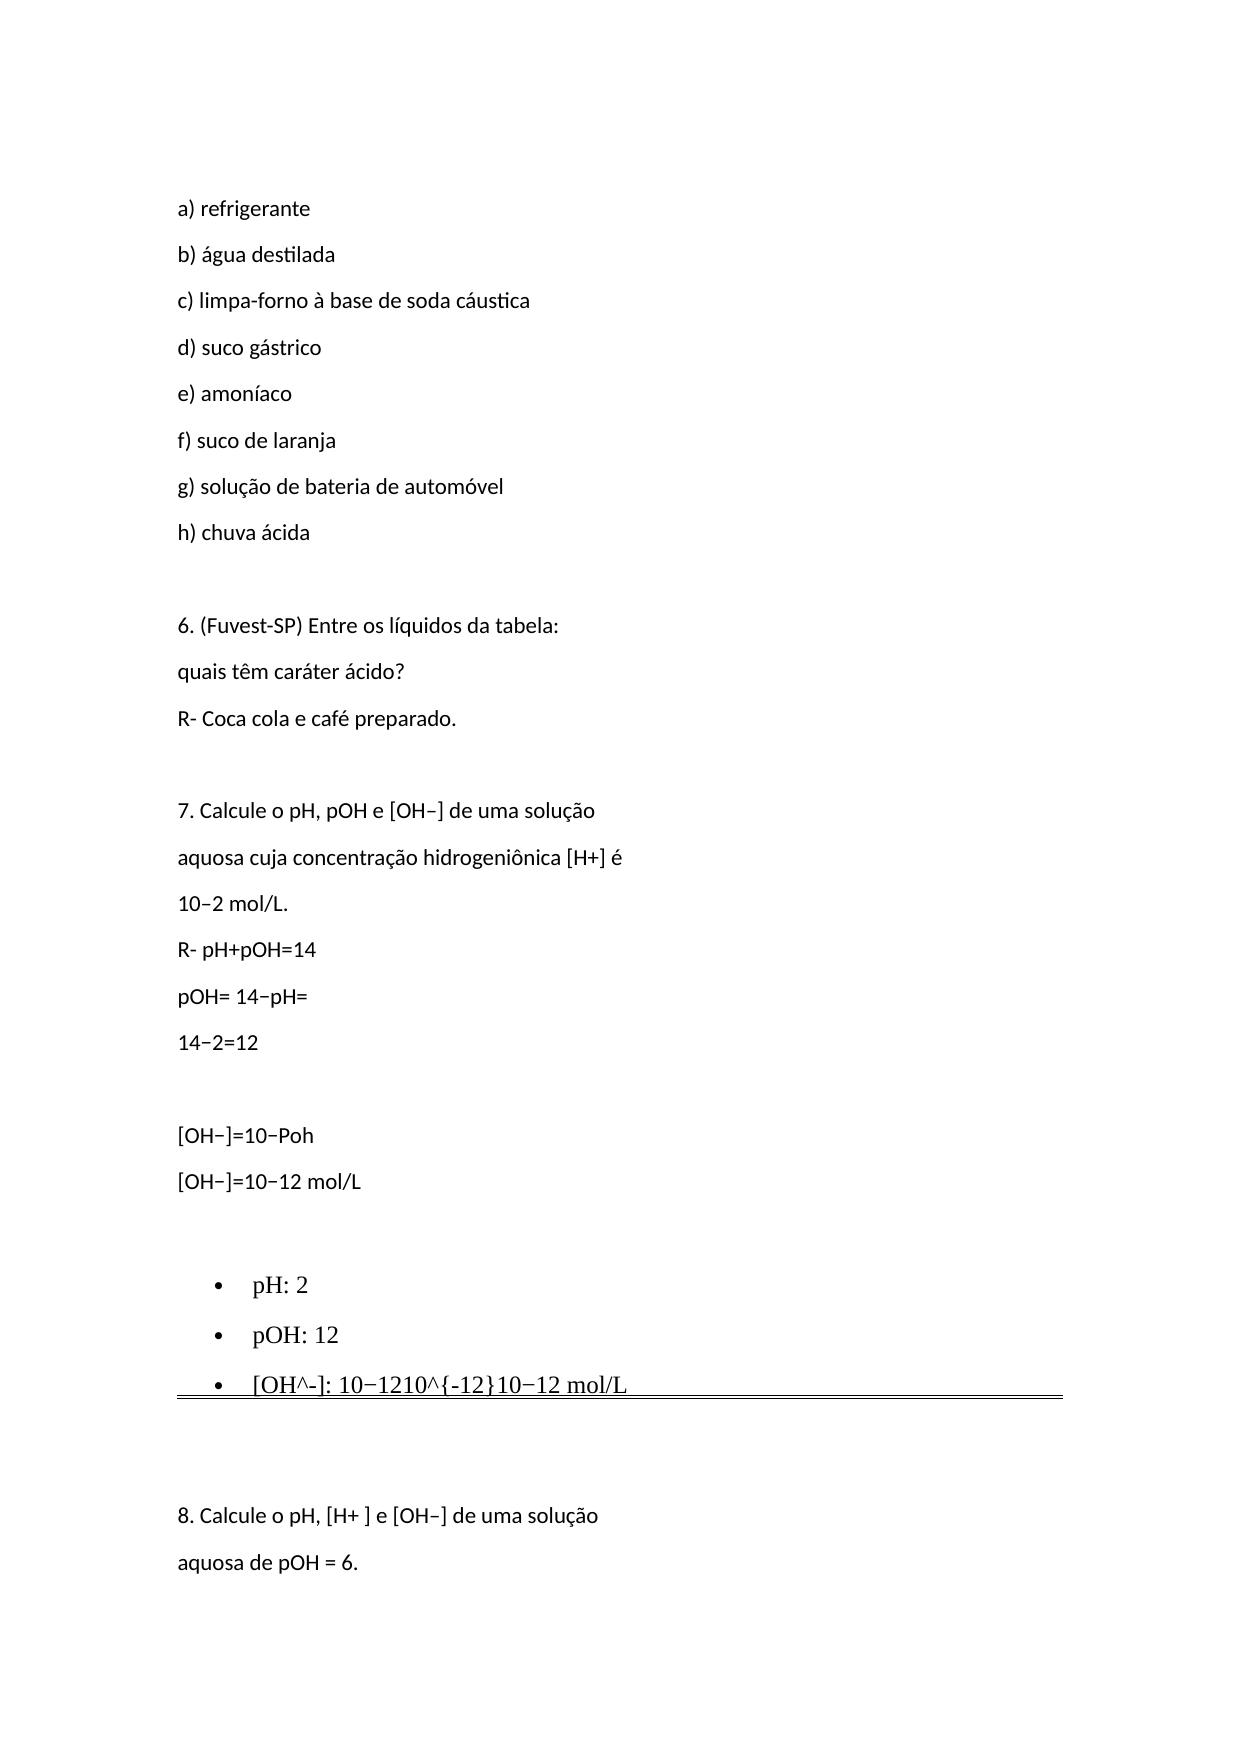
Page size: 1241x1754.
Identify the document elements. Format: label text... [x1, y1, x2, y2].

text 8. Calcule o pH, [H+ ] e [OH–] de uma solução [177, 1502, 1063, 1529]
text 7. Calcule o pH, pOH e [OH–] de uma solução [177, 797, 1063, 824]
text 10–2 mol/L. [177, 889, 1063, 917]
list [OH^-]: 10−1210^{-12}10−12 mol/L [215, 1370, 1063, 1395]
text h) chuva ácida [177, 518, 1063, 546]
text c) limpa-forno à base de soda cáustica [177, 287, 1063, 315]
list pH: 2 [215, 1271, 1063, 1299]
text f) suco de laranja [177, 426, 1063, 454]
text pOH= 14−pH= [177, 982, 1063, 1010]
text [OH−]=10−Poh [177, 1121, 1063, 1149]
list pOH: 12 [215, 1320, 1063, 1349]
text g) solução de bateria de automóvel [177, 472, 1063, 500]
text e) amoníaco [177, 379, 1063, 407]
text aquosa de pOH = 6. [177, 1548, 1063, 1576]
text a) refrigerante [177, 194, 1063, 222]
text R- pH+pOH=14 [177, 936, 1063, 964]
text aquosa cuja concentração hidrogeniônica [H+] é [177, 843, 1063, 871]
text 6. (Fuvest-SP) Entre os líquidos da tabela: [177, 611, 1063, 639]
text 14−2=12 [177, 1028, 1063, 1056]
text [OH−]=10−12 mol/L [177, 1167, 1063, 1195]
text quais têm caráter ácido? [177, 657, 1063, 686]
text d) suco gástrico [177, 333, 1063, 361]
text b) água destilada [177, 240, 1063, 268]
text R- Coca cola e café preparado. [177, 704, 1063, 732]
